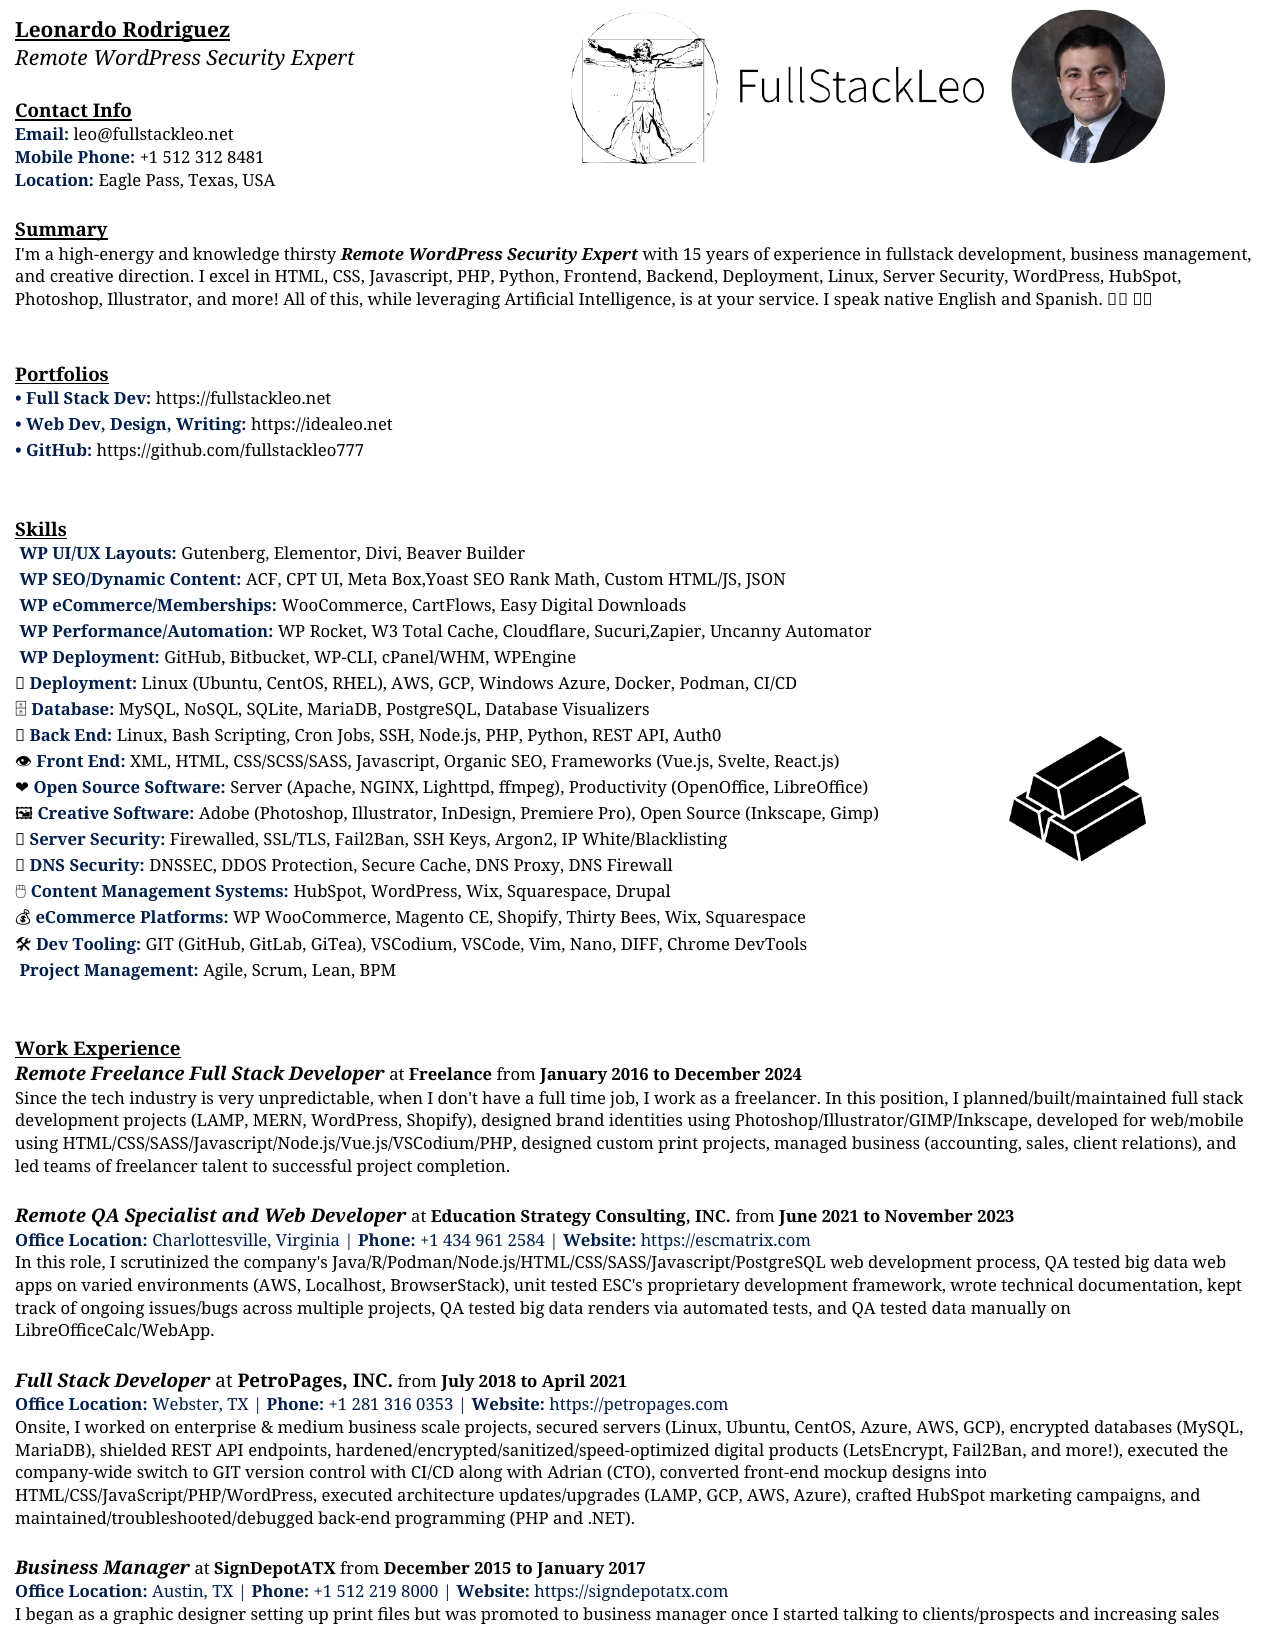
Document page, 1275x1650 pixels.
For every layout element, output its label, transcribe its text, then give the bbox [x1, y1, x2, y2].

text [1167, 97, 1260, 123]
text 👨‍💼 Project Management: Agile, Scrum, Lean, BPM [15, 958, 1260, 981]
text Work Experience [15, 1035, 1260, 1061]
picture [992, 713, 1163, 884]
text I'm a high-energy and knowledge thirsty Remote WordPress Security Expert with 15 years of experience in fullstack development, business management, and creative direction. I excel in HTML, CSS, Javascript, PHP, Python, Frontend, Backend, Deployment, Linux, Server Security, WordPress, HubSpot, Photoshop, Illustrator, and more! All of this, while leveraging Artificial Intelligence, is at your service. I speak native English and Spanish. 🇲🇽 🇺🇲 [15, 242, 1260, 310]
text Office Location: Austin, TX | Phone: +1 512 219 8000 | Website: https://signdepotatx.com [15, 1580, 1260, 1603]
text [1163, 854, 1260, 877]
text 🛠️ Dev Tooling: GIT (GitHub, GitLab, GiTea), VSCodium, VSCode, Vim, Nano, DIFF, Chrome DevTools [15, 932, 1260, 955]
text Leonardo Rodriguez [15, 15, 569, 43]
text 🗄️ Database: MySQL, NoSQL, SQLite, MariaDB, PostgreSQL, Database Visualizers [15, 698, 1260, 720]
text Full Stack Developer at PetroPages, INC. from July 2018 to April 2021 [15, 1367, 1260, 1393]
text [1163, 776, 1260, 798]
text [1163, 724, 1260, 746]
text [1167, 43, 1260, 72]
text [986, 123, 1010, 146]
text Remote WordPress Security Expert [15, 43, 569, 72]
text 👁️ Front End: XML, HTML, CSS/SCSS/SASS, Javascript, Organic SEO, Frameworks (Vue.js, Svelte, React.js) [15, 750, 992, 772]
text Location: Eagle Pass, Texas, USA [15, 168, 1260, 191]
text [1167, 123, 1260, 146]
text Email: leo@fullstackleo.net [15, 123, 569, 146]
text ❤️ Open Source Software: Server (Apache, NGINX, Lighttpd, ffmpeg), Productivity (OpenOffice, LibreOffice) [15, 776, 992, 798]
text 👨‍💻 WP SEO/Dynamic Content: ACF, CPT UI, Meta Box,Yoast SEO Rank Math, Custom HTML/JS, JSON [15, 567, 1260, 590]
text Portfolios [15, 361, 1260, 387]
text Business Manager at SignDepotATX from December 2015 to January 2017 [15, 1554, 1260, 1580]
text 🔑 DNS Security: DNSSEC, DDOS Protection, Secure Cache, DNS Proxy, DNS Firewall [15, 854, 992, 877]
text [1163, 802, 1260, 824]
text 🖼️ Creative Software: Adobe (Photoshop, Illustrator, InDesign, Premiere Pro), Open Source (Inkscape, Gimp) [15, 802, 992, 824]
text [986, 97, 1010, 123]
text [986, 43, 1010, 72]
text I began as a graphic designer setting up print files but was promoted to business manager once I started talking to clients/prospects and increasing sales [15, 1603, 1260, 1625]
text 👨‍💻 WP Performance/Automation: WP Rocket, W3 Total Cache, Cloudflare, Sucuri,Zapier, Uncanny Automator [15, 619, 1260, 642]
text 💰 eCommerce Platforms: WP WooCommerce, Magento CE, Shopify, Thirty Bees, Wix, Squarespace [15, 906, 1260, 929]
text [1167, 15, 1260, 43]
text 👨‍💻 WP UI/UX Layouts: Gutenberg, Elementor, Divi, Beaver Builder [15, 541, 1260, 564]
text 🧠 Back End: Linux, Bash Scripting, Cron Jobs, SSH, Node.js, PHP, Python, REST API, Auth0 [15, 724, 992, 746]
text 🔐 Server Security: Firewalled, SSL/TLS, Fail2Ban, SSH Keys, Argon2, IP White/Blacklisting [15, 828, 992, 851]
text Skills [15, 516, 1260, 541]
text Office Location: Webster, TX | Phone: +1 281 316 0353 | Website: https://petropages.com [15, 1393, 1260, 1415]
text Contact Info [15, 97, 569, 123]
text Remote QA Specialist and Web Developer at Education Strategy Consulting, INC. from June 2021 to November 2023 [15, 1203, 1260, 1228]
text 🖱️ Content Management Systems: HubSpot, WordPress, Wix, Squarespace, Drupal [15, 880, 1260, 903]
text • Web Dev, Design, Writing: https://idealeo.net [15, 413, 1260, 436]
text Summary [15, 217, 1260, 242]
text Office Location: Charlottesville, Virginia | Phone: +1 434 961 2584 | Website: https://escmatrix.com [15, 1228, 1260, 1251]
text • GitHub: https://github.com/fullstackleo777 [15, 439, 1260, 462]
text 👨‍💻 WP eCommerce/Memberships: WooCommerce, CartFlows, Easy Digital Downloads [15, 593, 1260, 616]
text [1163, 750, 1260, 772]
picture [1010, 8, 1167, 165]
picture [569, 10, 986, 165]
text Remote Freelance Full Stack Developer at Freelance from January 2016 to December 2024 [15, 1061, 1260, 1086]
text Onsite, I worked on enterprise & medium business scale projects, secured servers (Linux, Ubuntu, CentOS, Azure, AWS, GCP), encrypted databases (MySQL, MariaDB), shielded REST API endpoints, hardened/encrypted/sanitized/speed-optimized digital products (LetsEncrypt, Fail2Ban, and more!), executed the company-wide switch to GIT version control with CI/CD along with Adrian (CTO), converted front-end mockup designs into HTML/CSS/JavaScript/PHP/WordPress, executed architecture updates/upgrades (LAMP, GCP, AWS, Azure), crafted HubSpot marketing campaigns, and maintained/troubleshooted/debugged back-end programming (PHP and .NET). [15, 1415, 1260, 1529]
text Since the tech industry is very unpredictable, when I don't have a full time job, I work as a freelancer. In this position, I planned/built/maintained full stack development projects (LAMP, MERN, WordPress, Shopify), designed brand identities using Photoshop/Illustrator/GIMP/Inkscape, developed for web/mobile using HTML/CSS/SASS/Javascript/Node.js/Vue.js/VSCodium/PHP, designed custom print projects, managed business (accounting, sales, client relations), and led teams of freelancer talent to successful project completion. [15, 1086, 1260, 1177]
text 🌐 Deployment: Linux (Ubuntu, CentOS, RHEL), AWS, GCP, Windows Azure, Docker, Podman, CI/CD [15, 672, 1260, 694]
text [1163, 828, 1260, 851]
text 👨‍💻 WP Deployment: GitHub, Bitbucket, WP-CLI, cPanel/WHM, WPEngine [15, 646, 1260, 668]
text • Full Stack Dev: https://fullstackleo.net [15, 387, 1260, 409]
text Mobile Phone: +1 512 312 8481 [15, 146, 1260, 168]
text In this role, I scrutinized the company's Java/R/Podman/Node.js/HTML/CSS/SASS/Javascript/PostgreSQL web development process, QA tested big data web apps on varied environments (AWS, Localhost, BrowserStack), unit tested ESC's proprietary development framework, wrote technical documentation, kept track of ongoing issues/bugs across multiple projects, QA tested big data renders via automated tests, and QA tested data manually on LibreOfficeCalc/WebApp. [15, 1251, 1260, 1342]
text [986, 15, 1010, 43]
